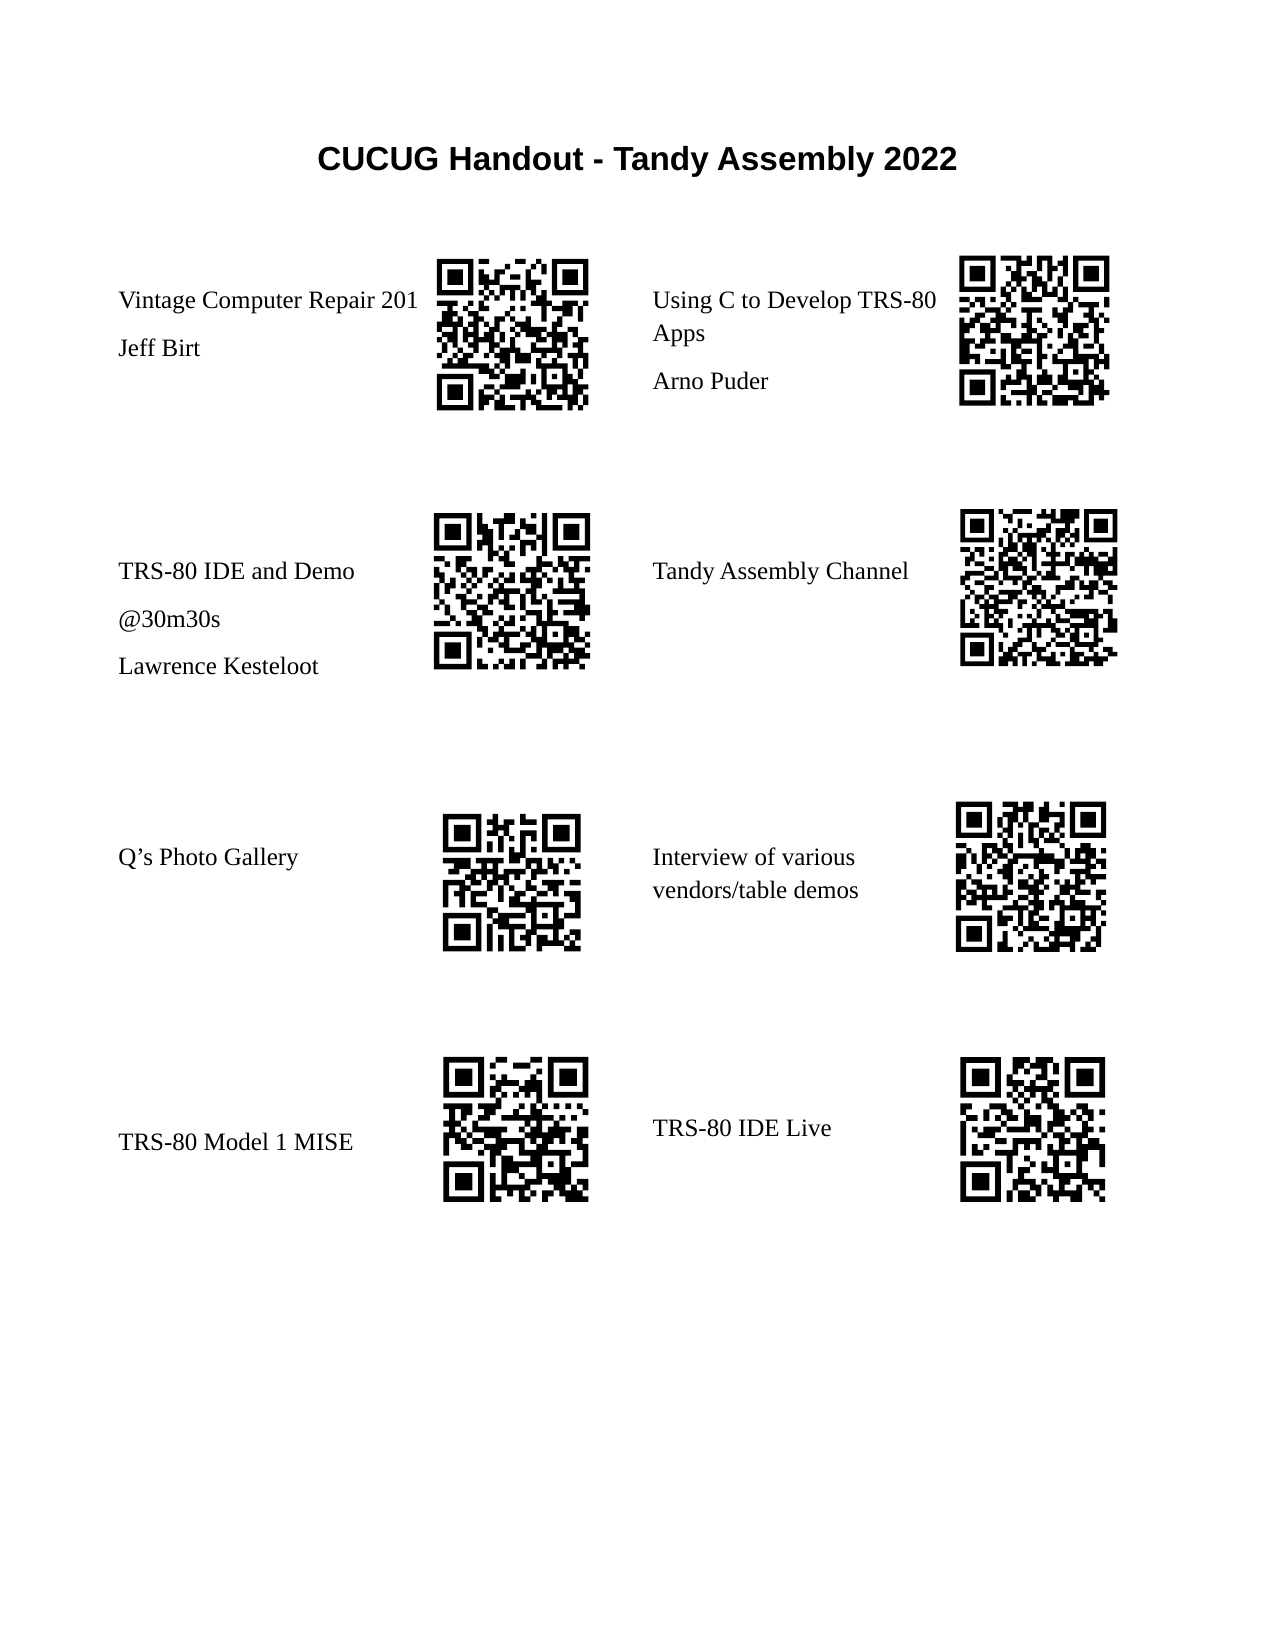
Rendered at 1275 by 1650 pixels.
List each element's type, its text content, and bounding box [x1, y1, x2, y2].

text TRS-80 Model 1 MISE [118, 1127, 449, 1156]
text Interview of various vendors/table demos [652, 842, 1007, 903]
text [996, 1127, 1041, 1142]
text Q’s Photo Gallery [118, 842, 525, 871]
text [500, 333, 515, 347]
text [1063, 285, 1157, 347]
text [575, 556, 622, 585]
text Tandy Assembly Channel [652, 556, 984, 585]
text TRS-80 IDE and Demo [118, 556, 466, 585]
text [1027, 366, 1042, 384]
text [1094, 366, 1157, 394]
text [1043, 366, 1062, 384]
text Jeff Birt [118, 333, 457, 361]
text [583, 1127, 622, 1156]
text [1030, 1113, 1053, 1132]
text [1053, 385, 1078, 394]
text @30m30s [118, 604, 477, 632]
text [458, 333, 473, 352]
text [467, 556, 536, 585]
text [526, 842, 622, 871]
text [1104, 556, 1157, 585]
text [1001, 287, 1088, 347]
text Arno Puder [652, 366, 1026, 394]
text [526, 604, 547, 620]
text Lawrence Kesteloot [118, 651, 622, 680]
text [967, 1113, 1000, 1142]
text [558, 333, 577, 361]
text [483, 604, 536, 632]
text [553, 604, 622, 632]
text [578, 333, 622, 361]
text [516, 333, 536, 352]
text [450, 1139, 484, 1156]
text [1088, 1113, 1157, 1142]
text [469, 343, 499, 361]
text Using C to Develop TRS-80 Apps [652, 285, 1005, 347]
text [1032, 567, 1098, 585]
text [479, 291, 541, 314]
text TRS-80 IDE Live [652, 1113, 966, 1142]
text [1060, 842, 1157, 903]
text Vintage Computer Repair 201 [118, 285, 483, 314]
subtitle CUCUG Handout - Tandy Assembly 2022 [118, 139, 1157, 177]
text [987, 859, 1038, 903]
text [537, 285, 622, 314]
text [542, 567, 574, 585]
text [1039, 859, 1085, 903]
text [548, 1127, 582, 1156]
